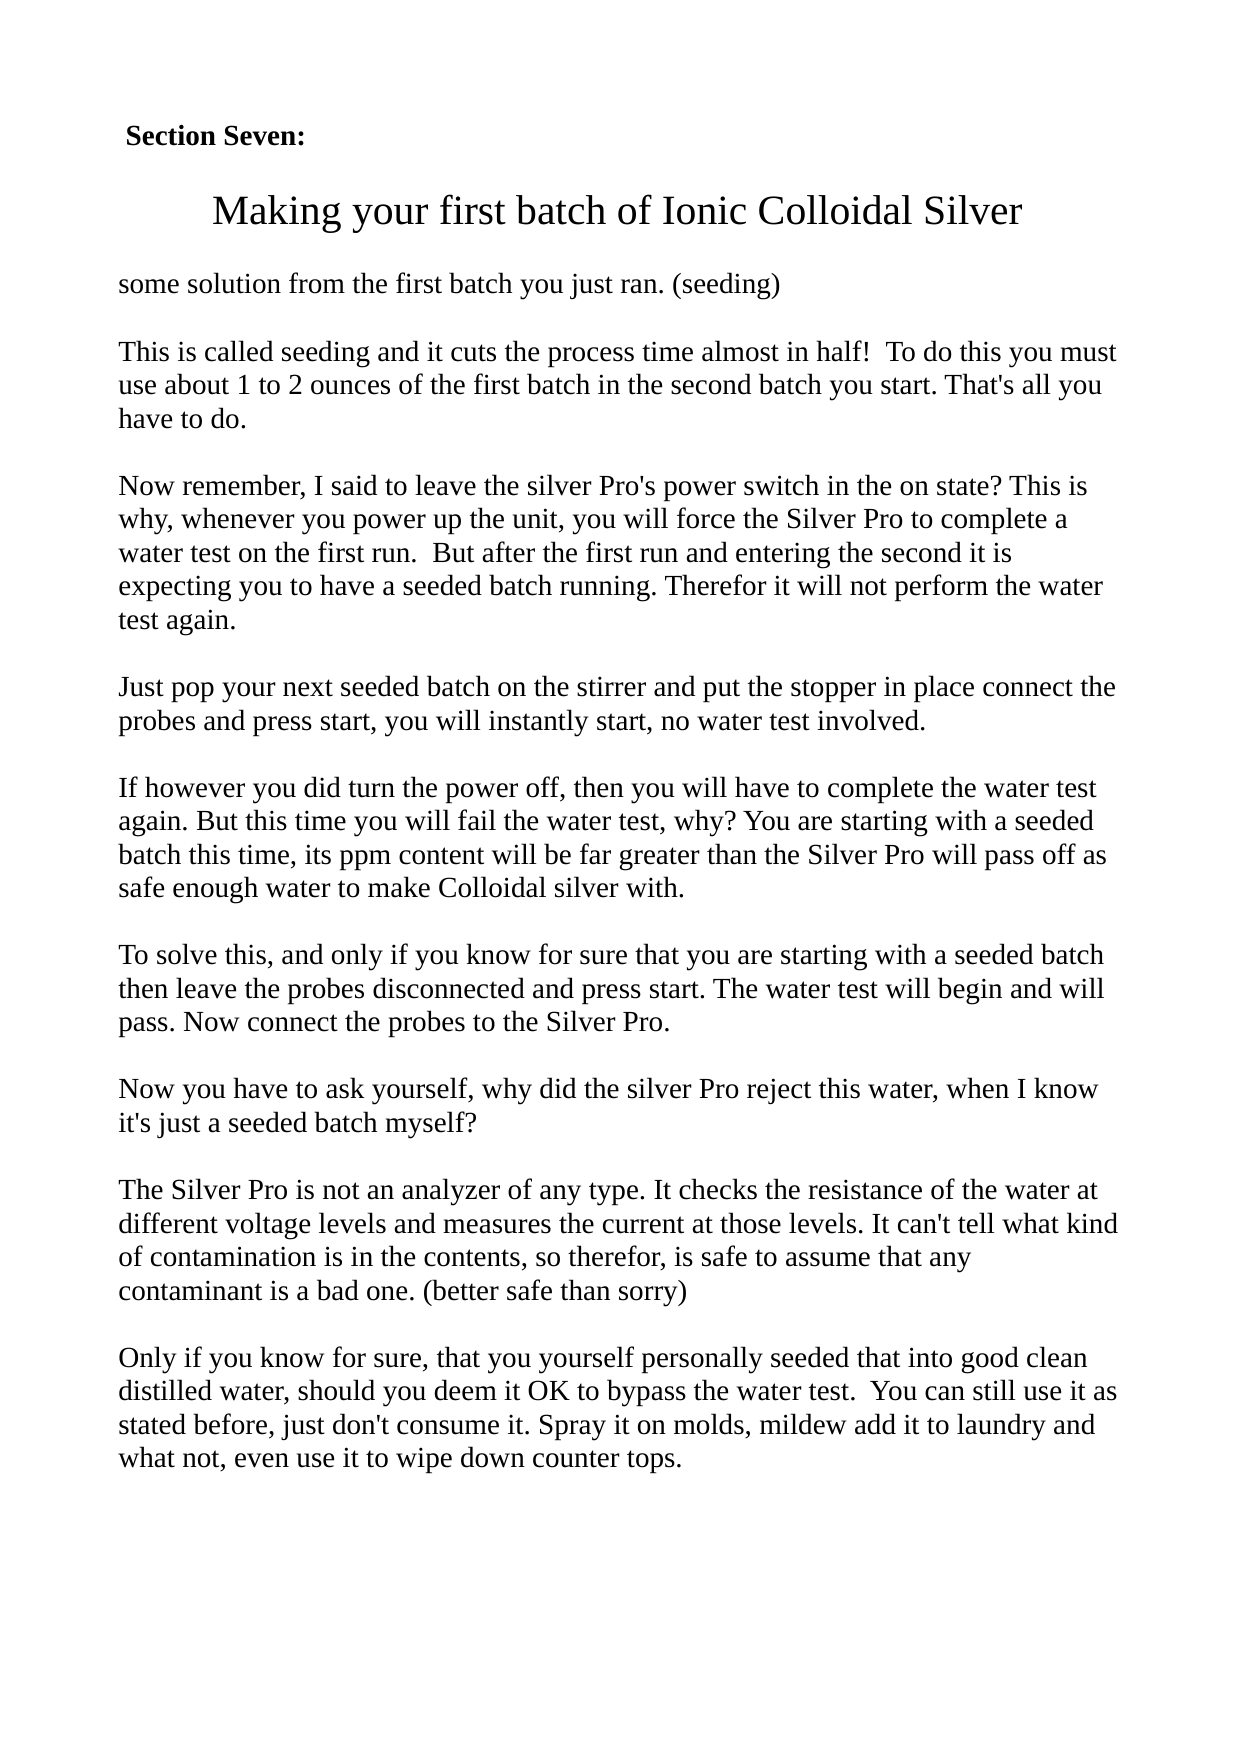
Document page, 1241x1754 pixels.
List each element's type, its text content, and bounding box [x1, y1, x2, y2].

text pass. Now connect the probes to the Silver Pro. [118, 1004, 1122, 1038]
text some solution from the first batch you just ran. (seeding) [118, 267, 1122, 300]
text Now you have to ask yourself, why did the silver Pro reject this water, when I know it's just a seeded batch myself? [118, 1072, 1122, 1139]
text safe enough water to make Colloidal silver with. [118, 870, 1122, 904]
text then leave the probes disconnected and press start. The water test will begin and will [118, 971, 1122, 1004]
text The Silver Pro is not an analyzer of any type. It checks the resistance of the water at different voltage levels and measures the current at those levels. It can't tell what kind [118, 1172, 1122, 1239]
text This is called seeding and it cuts the process time almost in half! To do this you must [118, 334, 1122, 367]
text Making your first batch of Ionic Colloidal Silver [118, 185, 1122, 233]
text Just pop your next seeded batch on the stirrer and put the stopper in place connect the probes and press start, you will instantly start, no water test involved. [118, 669, 1122, 736]
text use about 1 to 2 ounces of the first batch in the second batch you start. That's all you have to do. [118, 367, 1122, 434]
text To solve this, and only if you know for sure that you are starting with a seeded batch [118, 937, 1122, 971]
text Section Seven: [118, 118, 1122, 152]
text If however you did turn the power off, then you will have to complete the water test again. But this time you will fail the water test, why? You are starting with a seeded batch this time, its ppm content will be far greater than the Silver Pro will pass off as [118, 770, 1122, 870]
text Only if you know for sure, that you yourself personally seeded that into good clean distilled water, should you deem it OK to bypass the water test. You can still use it as stated before, just don't consume it. Spray it on molds, mildew add it to laundry and what not, even use it to wipe down counter tops. [118, 1340, 1122, 1474]
text of contamination is in the contents, so therefor, is safe to assume that any contaminant is a bad one. (better safe than sorry) [118, 1239, 1122, 1306]
text Now remember, I said to leave the silver Pro's power switch in the on state? This is why, whenever you power up the unit, you will force the Silver Pro to complete a water test on the first run. But after the first run and entering the second it is expecting you to have a seeded batch running. Therefor it will not perform the water test again. [118, 468, 1122, 636]
